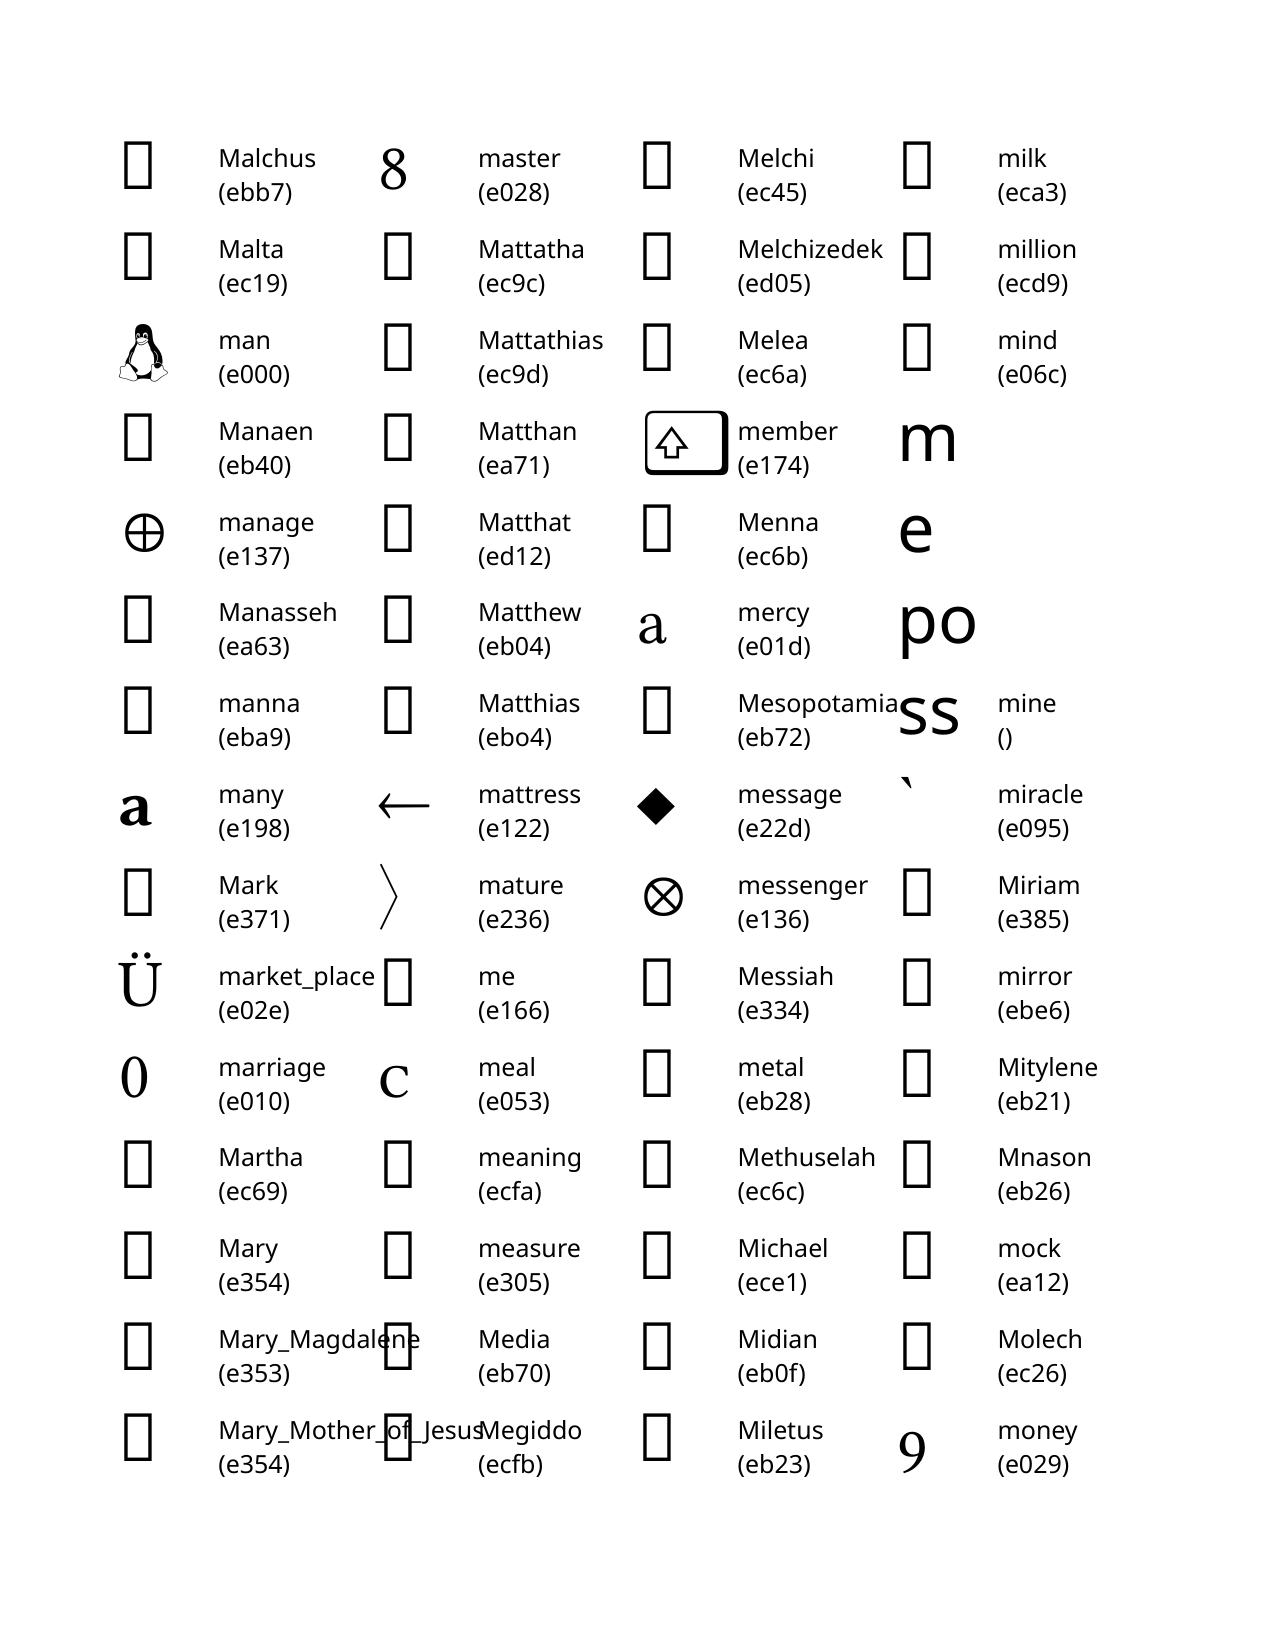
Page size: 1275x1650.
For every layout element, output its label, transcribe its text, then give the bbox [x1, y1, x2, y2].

table_cell milk (eca3) [994, 118, 1275, 209]
table_cell  [897, 1299, 994, 1390]
table_cell  [378, 936, 475, 1026]
table_cell  [897, 300, 994, 391]
table_cell  [115, 481, 215, 572]
table_cell  [378, 572, 475, 663]
table_cell man (e000) [215, 300, 378, 391]
table_cell  [378, 754, 475, 845]
table_cell Michael (ece1) [734, 1208, 897, 1299]
table_cell  [638, 118, 734, 209]
table_cell Mnason (eb26) [994, 1117, 1275, 1208]
table_cell mature (e236) [475, 845, 638, 936]
table_cell  [378, 845, 475, 936]
table_cell Mattathias (ec9d) [475, 300, 638, 391]
table_cell meal (e053) [475, 1026, 638, 1117]
table_cell Melea (ec6a) [734, 300, 897, 391]
table_cell mind (e06c) [994, 300, 1275, 391]
table_cell Matthew (eb04) [475, 572, 638, 663]
table_cell Manaen (eb40) [215, 391, 378, 481]
table_cell  [115, 209, 215, 300]
table_cell  [378, 300, 475, 391]
table_cell mercy (e01d) [734, 572, 897, 663]
table_cell Malta (ec19) [215, 209, 378, 300]
table_cell  [638, 1026, 734, 1117]
table_cell Manasseh (ea63) [215, 572, 378, 663]
table_cell Methuselah (ec6c) [734, 1117, 897, 1208]
table_cell manna (eba9) [215, 663, 378, 754]
table_cell manage (e137) [215, 481, 378, 572]
table_cell money (e029) [994, 1390, 1275, 1481]
table_cell Mesopotamia (eb72) [734, 663, 897, 754]
table_cell  [115, 1208, 215, 1299]
table_cell Matthias (ebo4) [475, 663, 638, 754]
table_cell messenger (e136) [734, 845, 897, 936]
table_cell  [897, 936, 994, 1026]
table_cell  [638, 209, 734, 300]
table_cell  [378, 1026, 475, 1117]
table_cell  [638, 845, 734, 936]
table_cell  [115, 1026, 215, 1117]
table_cell Melchizedek (ed05) [734, 209, 897, 300]
table_cell measure (e305) [475, 1208, 638, 1299]
table_cell  [638, 572, 734, 663]
table_cell  [897, 845, 994, 936]
table_cell  [378, 481, 475, 572]
table_cell  [897, 118, 994, 209]
table_cell  [378, 1299, 475, 1390]
table_cell Molech (ec26) [994, 1299, 1275, 1390]
table_cell Matthan (ea71) [475, 391, 638, 481]
table_cell Mark (e371) [215, 845, 378, 936]
table_cell Martha (ec69) [215, 1117, 378, 1208]
table_cell  [378, 209, 475, 300]
table_cell Menna (ec6b) [734, 481, 897, 572]
table_cell master (e028) [475, 118, 638, 209]
table_cell  [638, 1299, 734, 1390]
table_cell mine () [994, 391, 1275, 754]
table_cell me poss [897, 391, 994, 754]
table_cell  [638, 481, 734, 572]
table_cell market_place (e02e) [215, 936, 378, 1026]
table_cell  [115, 845, 215, 936]
table_cell Malchus (ebb7) [215, 118, 378, 209]
table_cell Matthat (ed12) [475, 481, 638, 572]
table_cell  [897, 1117, 994, 1208]
table_cell Mary (e354) [215, 1208, 378, 1299]
table_cell Melchi (ec45) [734, 118, 897, 209]
table_cell Mitylene (eb21) [994, 1026, 1275, 1117]
table_cell  [115, 391, 215, 481]
table_cell  [897, 1208, 994, 1299]
table_cell  [115, 300, 215, 391]
table_cell mock (ea12) [994, 1208, 1275, 1299]
table_cell  [115, 936, 215, 1026]
table_cell me (e166) [475, 936, 638, 1026]
table_cell  [638, 1390, 734, 1481]
table_cell meaning (ecfa) [475, 1117, 638, 1208]
table_cell  [897, 209, 994, 300]
table_cell marriage (e010) [215, 1026, 378, 1117]
table_cell  [115, 1299, 215, 1390]
table_cell Mary_Magdalene (e353) [215, 1299, 378, 1390]
table_cell Media (eb70) [475, 1299, 638, 1390]
table_cell million (ecd9) [994, 209, 1275, 300]
table_cell Mary_Mother_of_Jesus (e354) [215, 1390, 378, 1481]
table_cell  [638, 936, 734, 1026]
table_cell  [638, 391, 734, 481]
table_cell Messiah (e334) [734, 936, 897, 1026]
table_cell  [378, 118, 475, 209]
table_cell metal (eb28) [734, 1026, 897, 1117]
table_cell Mattatha (ec9c) [475, 209, 638, 300]
table_cell miracle (e095) [994, 754, 1275, 845]
table_cell  [115, 118, 215, 209]
table_cell  [115, 1117, 215, 1208]
table_cell Midian (eb0f) [734, 1299, 897, 1390]
table_cell member (e174) [734, 391, 897, 481]
table_cell Miletus (eb23) [734, 1390, 897, 1481]
table_cell Miriam (e385) [994, 845, 1275, 936]
table_cell  [115, 572, 215, 663]
table_cell  [378, 663, 475, 754]
table_cell mattress (e122) [475, 754, 638, 845]
table_cell  [638, 1117, 734, 1208]
table_cell Megiddo (ecfb) [475, 1390, 638, 1481]
table_cell  [897, 1026, 994, 1117]
table_cell  [897, 754, 994, 845]
table_cell  [378, 1117, 475, 1208]
table_cell  [638, 300, 734, 391]
table_cell  [115, 663, 215, 754]
table_cell  [638, 754, 734, 845]
table_cell  [378, 1390, 475, 1481]
table_cell  [378, 391, 475, 481]
table_cell  [115, 754, 215, 845]
table_cell  [115, 1390, 215, 1481]
table_cell many (e198) [215, 754, 378, 845]
table_cell  [897, 1390, 994, 1481]
table_cell mirror (ebe6) [994, 936, 1275, 1026]
table_cell  [638, 663, 734, 754]
table_cell  [378, 1208, 475, 1299]
table_cell  [638, 1208, 734, 1299]
table_cell message (e22d) [734, 754, 897, 845]
